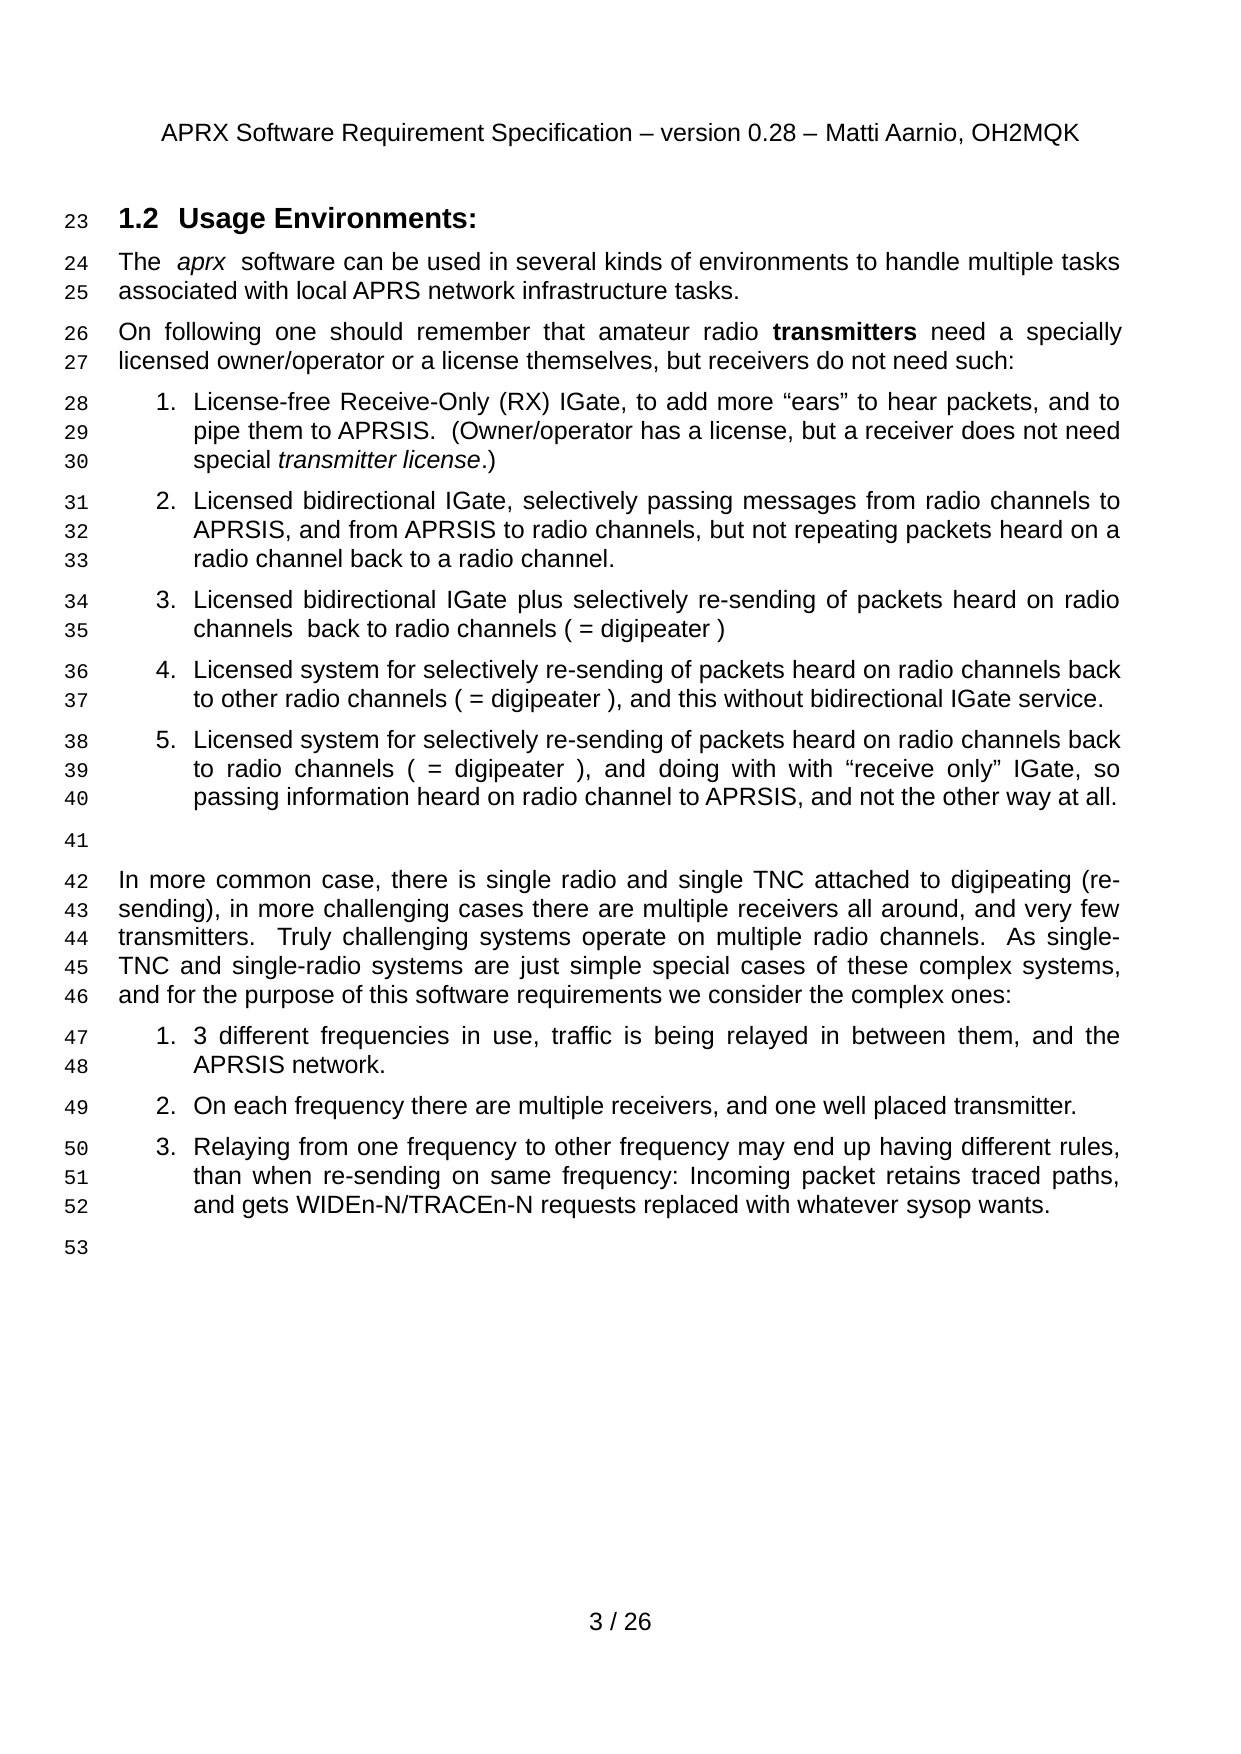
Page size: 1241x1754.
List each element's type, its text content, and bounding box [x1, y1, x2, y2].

subtitle Usage Environments: [118, 201, 1122, 235]
text In more common case, there is single radio and single TNC attached to digipeating (re-sending), in more challenging cases there are multiple receivers all around, and very few transmitters. Truly challenging systems operate on multiple radio channels. As single-TNC and single-radio systems are just simple special cases of these complex systems, and for the purpose of this software requirements we consider the complex ones: [118, 865, 1122, 1009]
list Licensed bidirectional IGate, selectively passing messages from radio channels to APRSIS, and from APRSIS to radio channels, but not repeating packets heard on a radio channel back to a radio channel. [156, 486, 1122, 572]
list Licensed system for selectively re-sending of packets heard on radio channels back to radio channels ( = digipeater ), and doing with with “receive only” IGate, so passing information heard on radio channel to APRSIS, and not the other way at all. [156, 725, 1122, 811]
list License-free Receive-Only (RX) IGate, to add more “ears” to hear packets, and to pipe them to APRSIS. (Owner/operator has a license, but a receiver does not need special transmitter license.) [156, 387, 1122, 474]
list Licensed bidirectional IGate plus selectively re-sending of packets heard on radio channels back to radio channels ( = digipeater ) [156, 585, 1122, 642]
list Relaying from one frequency to other frequency may end up having different rules, than when re-sending on same frequency: Incoming packet retains traced paths, and gets WIDEn-N/TRACEn-N requests replaced with whatever sysop wants. [156, 1132, 1122, 1219]
text On following one should remember that amateur radio transmitters need a specially licensed owner/operator or a license themselves, but receivers do not need such: [118, 317, 1122, 375]
list 3 different frequencies in use, traffic is being relayed in between them, and the APRSIS network. [156, 1021, 1122, 1079]
list Licensed system for selectively re-sending of packets heard on radio channels back to other radio channels ( = digipeater ), and this without bidirectional IGate service. [156, 655, 1122, 712]
list On each frequency there are multiple receivers, and one well placed transmitter. [156, 1091, 1122, 1120]
text The aprx software can be used in several kinds of environments to handle multiple tasks associated with local APRS network infrastructure tasks. [118, 247, 1122, 305]
